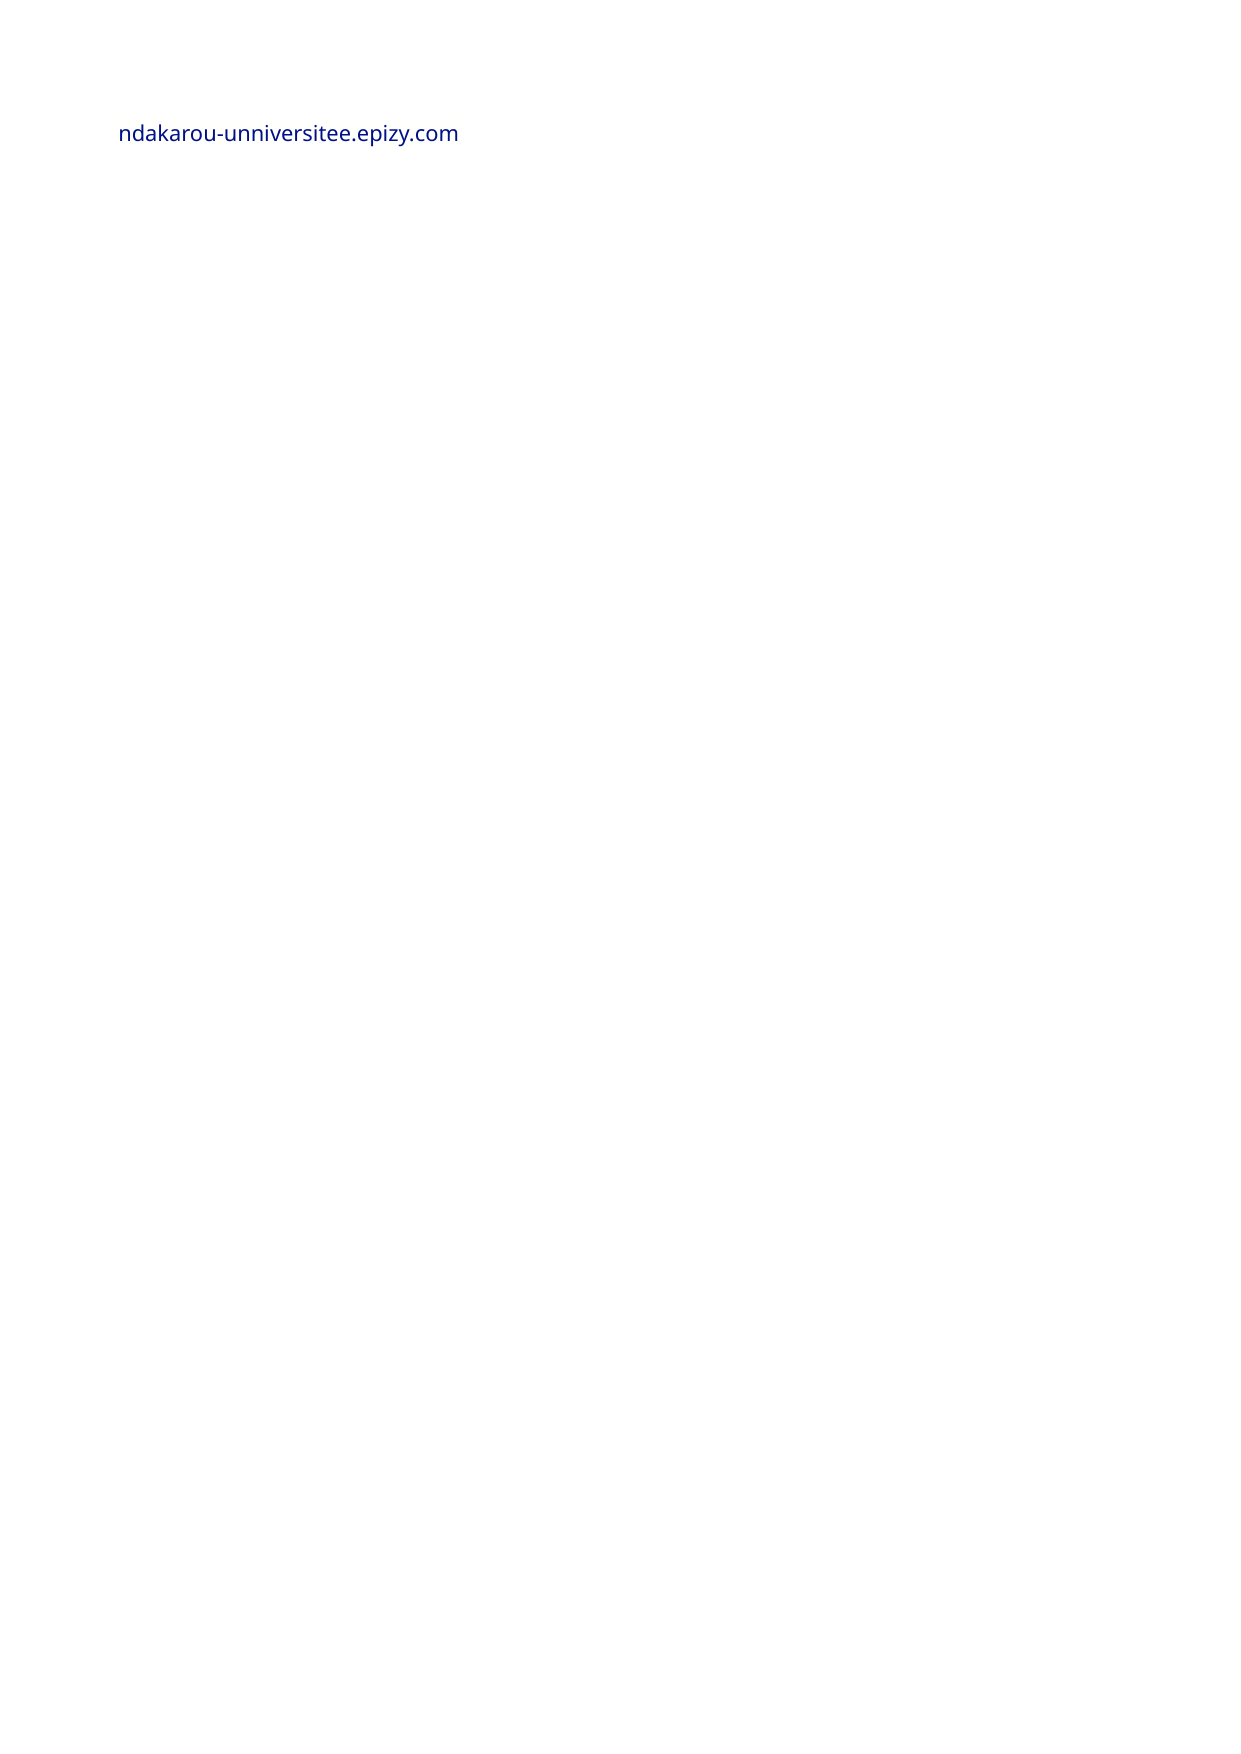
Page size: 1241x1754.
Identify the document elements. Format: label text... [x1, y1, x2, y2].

text ndakarou-unniversitee.epizy.com [118, 118, 1122, 148]
